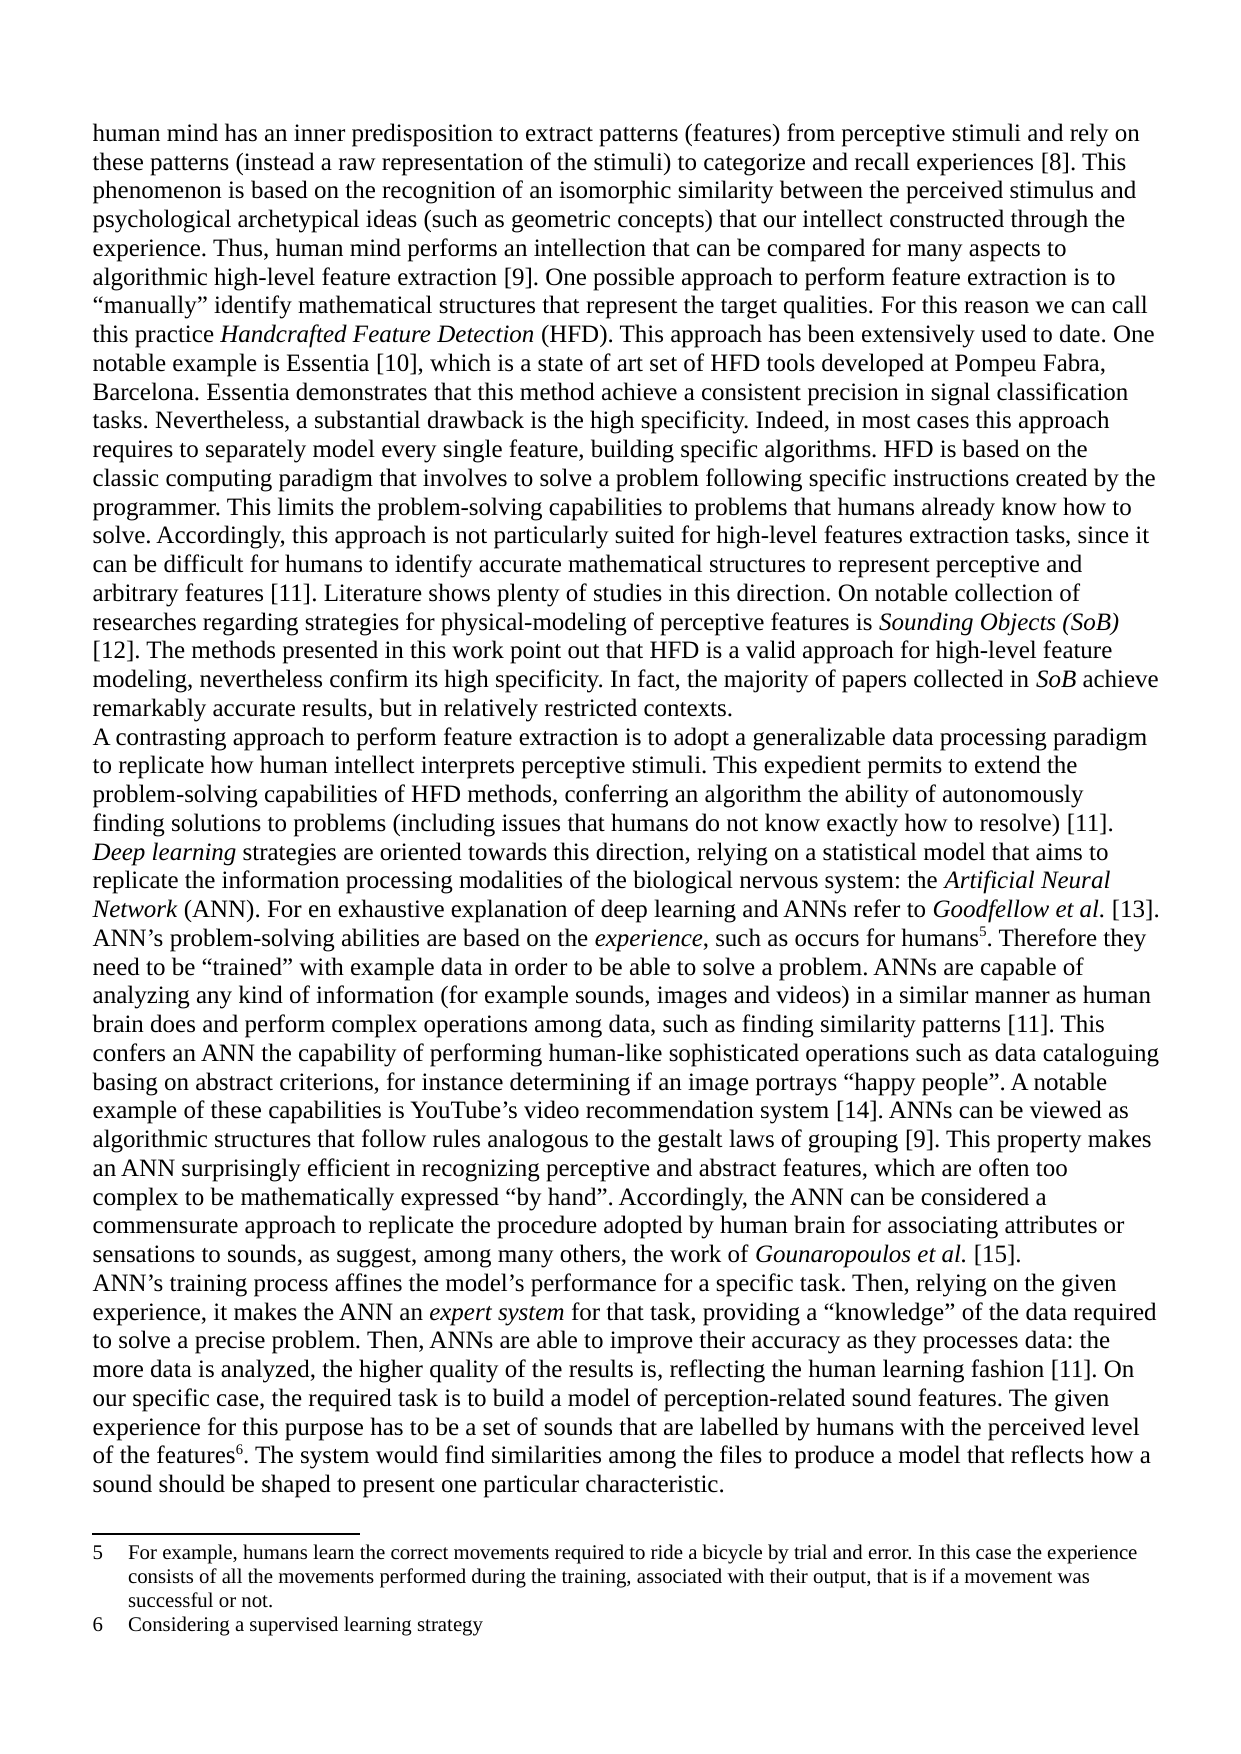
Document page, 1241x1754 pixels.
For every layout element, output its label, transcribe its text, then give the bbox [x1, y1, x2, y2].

text ANN’s training process affines the model’s performance for a specific task. Then, relying on the given experience, it makes the ANN an expert system for that task, providing a “knowledge” of the data required to solve a precise problem. Then, ANNs are able to improve their accuracy as they processes data: the more data is analyzed, the higher quality of the results is, reflecting the human learning fashion [11]. On our specific case, the required task is to build a model of perception-related sound features. The given experience for this purpose has to be a set of sounds that are labelled by humans with the perceived level of the features. The system would find similarities among the files to produce a model that reflects how a sound should be shaped to present one particular characteristic. [92, 1268, 1160, 1498]
text For example, humans learn the correct movements required to ride a bicycle by trial and error. In this case the experience consists of all the movements performed during the training, associated with their output, that is if a movement was successful or not. [92, 1539, 1160, 1612]
text A contrasting approach to perform feature extraction is to adopt a generalizable data processing paradigm to replicate how human intellect interprets perceptive stimuli. This expedient permits to extend the problem-solving capabilities of HFD methods, conferring an algorithm the ability of autonomously finding solutions to problems (including issues that humans do not know exactly how to resolve) [11]. Deep learning strategies are oriented towards this direction, relying on a statistical model that aims to replicate the information processing modalities of the biological nervous system: the Artificial Neural Network (ANN). For en exhaustive explanation of deep learning and ANNs refer to Goodfellow et al. [13]. ANN’s problem-solving abilities are based on the experience, such as occurs for humans. Therefore they need to be “trained” with example data in order to be able to solve a problem. ANNs are capable of analyzing any kind of information (for example sounds, images and videos) in a similar manner as human brain does and perform complex operations among data, such as finding similarity patterns [11]. This confers an ANN the capability of performing human-like sophisticated operations such as data cataloguing basing on abstract criterions, for instance determining if an image portrays “happy people”. A notable example of these capabilities is YouTube’s video recommendation system [14]. ANNs can be viewed as algorithmic structures that follow rules analogous to the gestalt laws of grouping [9]. This property makes an ANN surprisingly efficient in recognizing perceptive and abstract features, which are often too complex to be mathematically expressed “by hand”. Accordingly, the ANN can be considered a commensurate approach to replicate the procedure adopted by human brain for associating attributes or sensations to sounds, as suggest, among many others, the work of Gounaropoulos et al. [15]. [92, 722, 1160, 1268]
text human mind has an inner predisposition to extract patterns (features) from perceptive stimuli and rely on these patterns (instead a raw representation of the stimuli) to categorize and recall experiences [8]. This phenomenon is based on the recognition of an isomorphic similarity between the perceived stimulus and psychological archetypical ideas (such as geometric concepts) that our intellect constructed through the experience. Thus, human mind performs an intellection that can be compared for many aspects to algorithmic high-level feature extraction [9]. One possible approach to perform feature extraction is to “manually” identify mathematical structures that represent the target qualities. For this reason we can call this practice Handcrafted Feature Detection (HFD). This approach has been extensively used to date. One notable example is Essentia [10], which is a state of art set of HFD tools developed at Pompeu Fabra, Barcelona. Essentia demonstrates that this method achieve a consistent precision in signal classification tasks. Nevertheless, a substantial drawback is the high specificity. Indeed, in most cases this approach requires to separately model every single feature, building specific algorithms. HFD is based on the classic computing paradigm that involves to solve a problem following specific instructions created by the programmer. This limits the problem-solving capabilities to problems that humans already know how to solve. Accordingly, this approach is not particularly suited for high-level features extraction tasks, since it can be difficult for humans to identify accurate mathematical structures to represent perceptive and arbitrary features [11]. Literature shows plenty of studies in this direction. On notable collection of researches regarding strategies for physical-modeling of perceptive features is Sounding Objects (SoB) [12]. The methods presented in this work point out that HFD is a valid approach for high-level feature modeling, nevertheless confirm its high specificity. In fact, the majority of papers collected in SoB achieve [92, 118, 1160, 693]
text Considering a supervised learning strategy [92, 1612, 1160, 1636]
text remarkably accurate results, but in relatively restricted contexts. [92, 693, 1160, 722]
